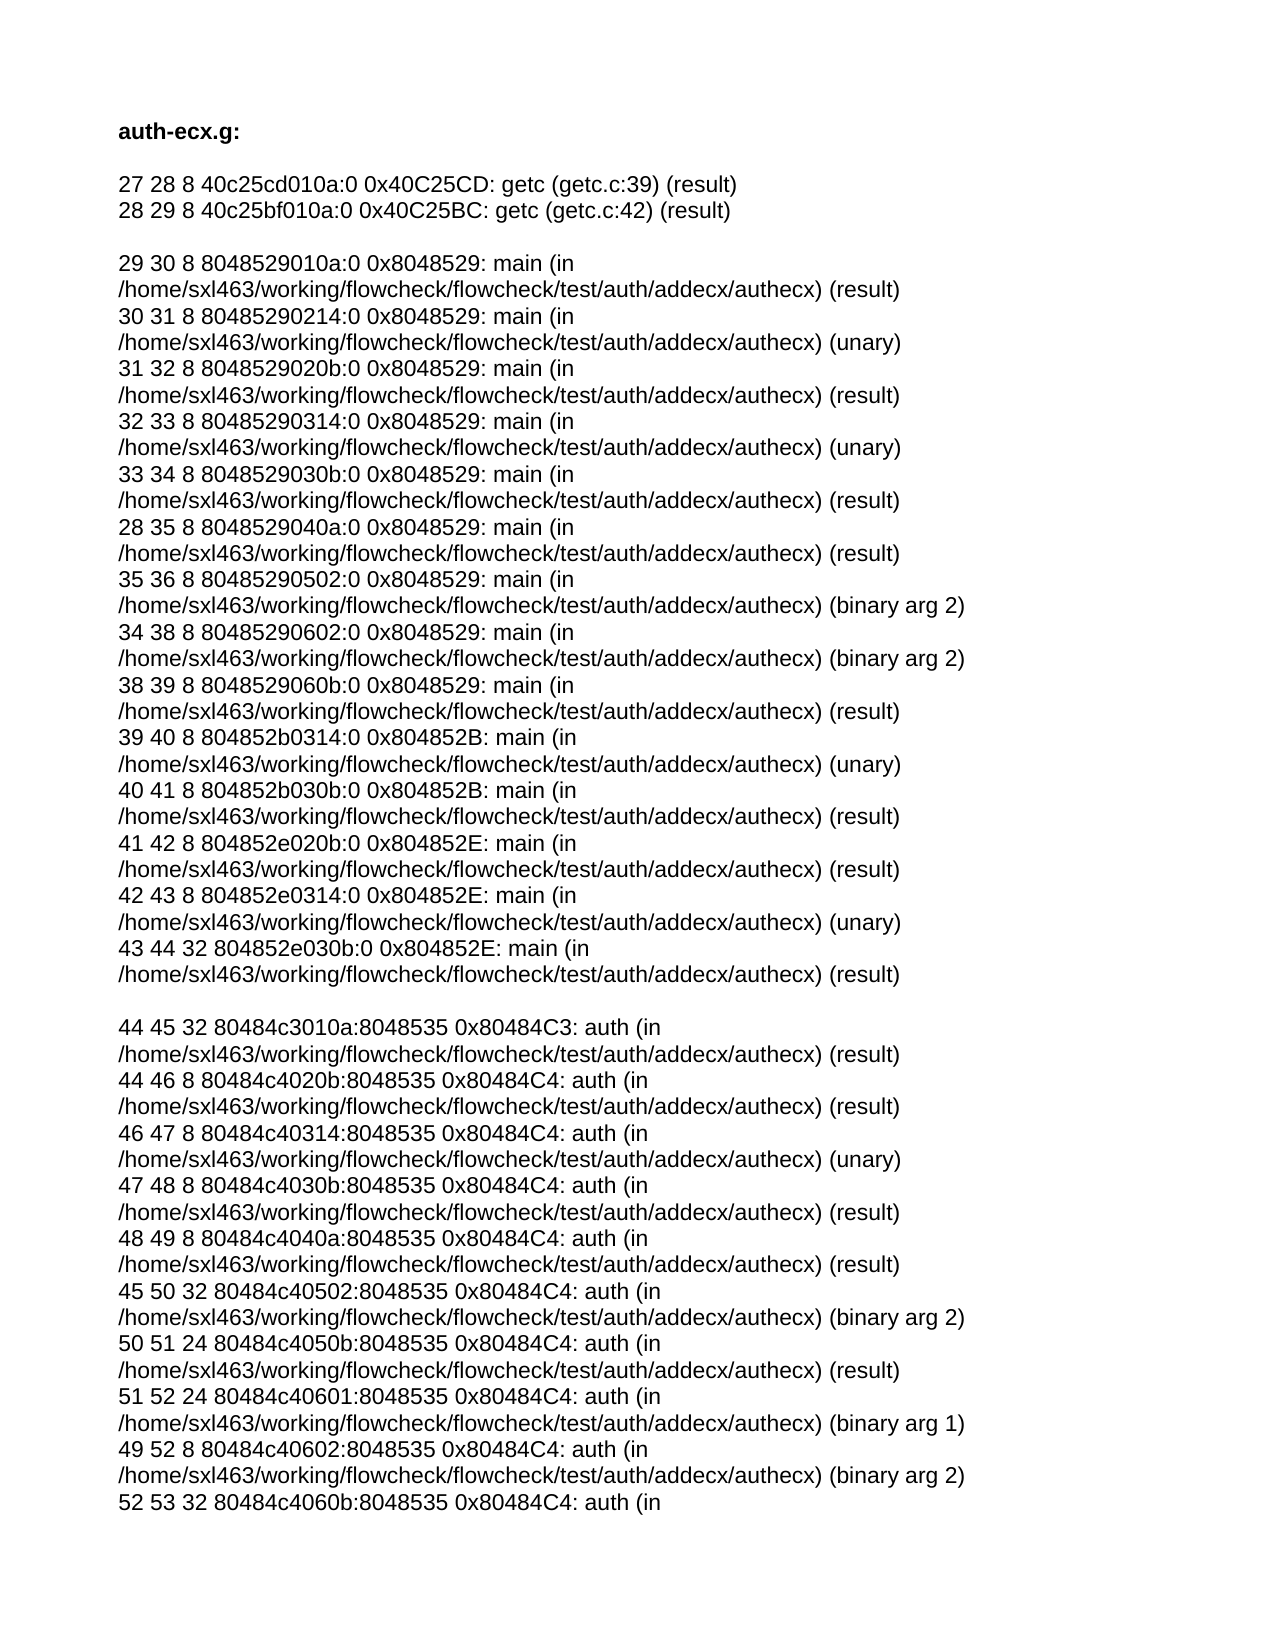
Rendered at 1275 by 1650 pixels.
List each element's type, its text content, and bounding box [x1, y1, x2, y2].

text 41 42 8 804852e020b:0 0x804852E: main (in /home/sxl463/working/flowcheck/flowcheck/test/auth/addecx/authecx) (result) [118, 830, 1157, 882]
text 48 49 8 80484c4040a:8048535 0x80484C4: auth (in /home/sxl463/working/flowcheck/flowcheck/test/auth/addecx/authecx) (result) [118, 1225, 1157, 1278]
text 39 40 8 804852b0314:0 0x804852B: main (in /home/sxl463/working/flowcheck/flowcheck/test/auth/addecx/authecx) (unary) [118, 724, 1157, 777]
text auth-ecx.g: [118, 118, 1157, 144]
text 44 45 32 80484c3010a:8048535 0x80484C3: auth (in /home/sxl463/working/flowcheck/flowcheck/test/auth/addecx/authecx) (result) [118, 1014, 1157, 1067]
text 33 34 8 8048529030b:0 0x8048529: main (in /home/sxl463/working/flowcheck/flowcheck/test/auth/addecx/authecx) (result) [118, 461, 1157, 513]
text 42 43 8 804852e0314:0 0x804852E: main (in /home/sxl463/working/flowcheck/flowcheck/test/auth/addecx/authecx) (unary) [118, 882, 1157, 935]
text 50 51 24 80484c4050b:8048535 0x80484C4: auth (in /home/sxl463/working/flowcheck/flowcheck/test/auth/addecx/authecx) (result) [118, 1330, 1157, 1383]
text 40 41 8 804852b030b:0 0x804852B: main (in /home/sxl463/working/flowcheck/flowcheck/test/auth/addecx/authecx) (result) [118, 777, 1157, 830]
text 28 29 8 40c25bf010a:0 0x40C25BC: getc (getc.c:42) (result) [118, 197, 1157, 223]
text 30 31 8 80485290214:0 0x8048529: main (in /home/sxl463/working/flowcheck/flowcheck/test/auth/addecx/authecx) (unary) [118, 303, 1157, 355]
text 44 46 8 80484c4020b:8048535 0x80484C4: auth (in /home/sxl463/working/flowcheck/flowcheck/test/auth/addecx/authecx) (result) [118, 1067, 1157, 1119]
text 46 47 8 80484c40314:8048535 0x80484C4: auth (in /home/sxl463/working/flowcheck/flowcheck/test/auth/addecx/authecx) (unary) [118, 1119, 1157, 1172]
text 47 48 8 80484c4030b:8048535 0x80484C4: auth (in /home/sxl463/working/flowcheck/flowcheck/test/auth/addecx/authecx) (result) [118, 1172, 1157, 1225]
text 31 32 8 8048529020b:0 0x8048529: main (in /home/sxl463/working/flowcheck/flowcheck/test/auth/addecx/authecx) (result) [118, 355, 1157, 408]
text 27 28 8 40c25cd010a:0 0x40C25CD: getc (getc.c:39) (result) [118, 171, 1157, 197]
text 28 35 8 8048529040a:0 0x8048529: main (in /home/sxl463/working/flowcheck/flowcheck/test/auth/addecx/authecx) (result) [118, 513, 1157, 566]
text 52 53 32 80484c4060b:8048535 0x80484C4: auth (in [118, 1488, 1157, 1515]
text 35 36 8 80485290502:0 0x8048529: main (in /home/sxl463/working/flowcheck/flowcheck/test/auth/addecx/authecx) (binary arg 2) [118, 566, 1157, 619]
text 43 44 32 804852e030b:0 0x804852E: main (in /home/sxl463/working/flowcheck/flowcheck/test/auth/addecx/authecx) (result) [118, 935, 1157, 988]
text 49 52 8 80484c40602:8048535 0x80484C4: auth (in /home/sxl463/working/flowcheck/flowcheck/test/auth/addecx/authecx) (binary arg 2) [118, 1436, 1157, 1488]
text 32 33 8 80485290314:0 0x8048529: main (in /home/sxl463/working/flowcheck/flowcheck/test/auth/addecx/authecx) (unary) [118, 408, 1157, 461]
text 51 52 24 80484c40601:8048535 0x80484C4: auth (in /home/sxl463/working/flowcheck/flowcheck/test/auth/addecx/authecx) (binary arg 1) [118, 1383, 1157, 1436]
text 34 38 8 80485290602:0 0x8048529: main (in /home/sxl463/working/flowcheck/flowcheck/test/auth/addecx/authecx) (binary arg 2) [118, 619, 1157, 672]
text 38 39 8 8048529060b:0 0x8048529: main (in /home/sxl463/working/flowcheck/flowcheck/test/auth/addecx/authecx) (result) [118, 672, 1157, 724]
text 45 50 32 80484c40502:8048535 0x80484C4: auth (in /home/sxl463/working/flowcheck/flowcheck/test/auth/addecx/authecx) (binary arg 2) [118, 1278, 1157, 1330]
text 29 30 8 8048529010a:0 0x8048529: main (in /home/sxl463/working/flowcheck/flowcheck/test/auth/addecx/authecx) (result) [118, 250, 1157, 303]
